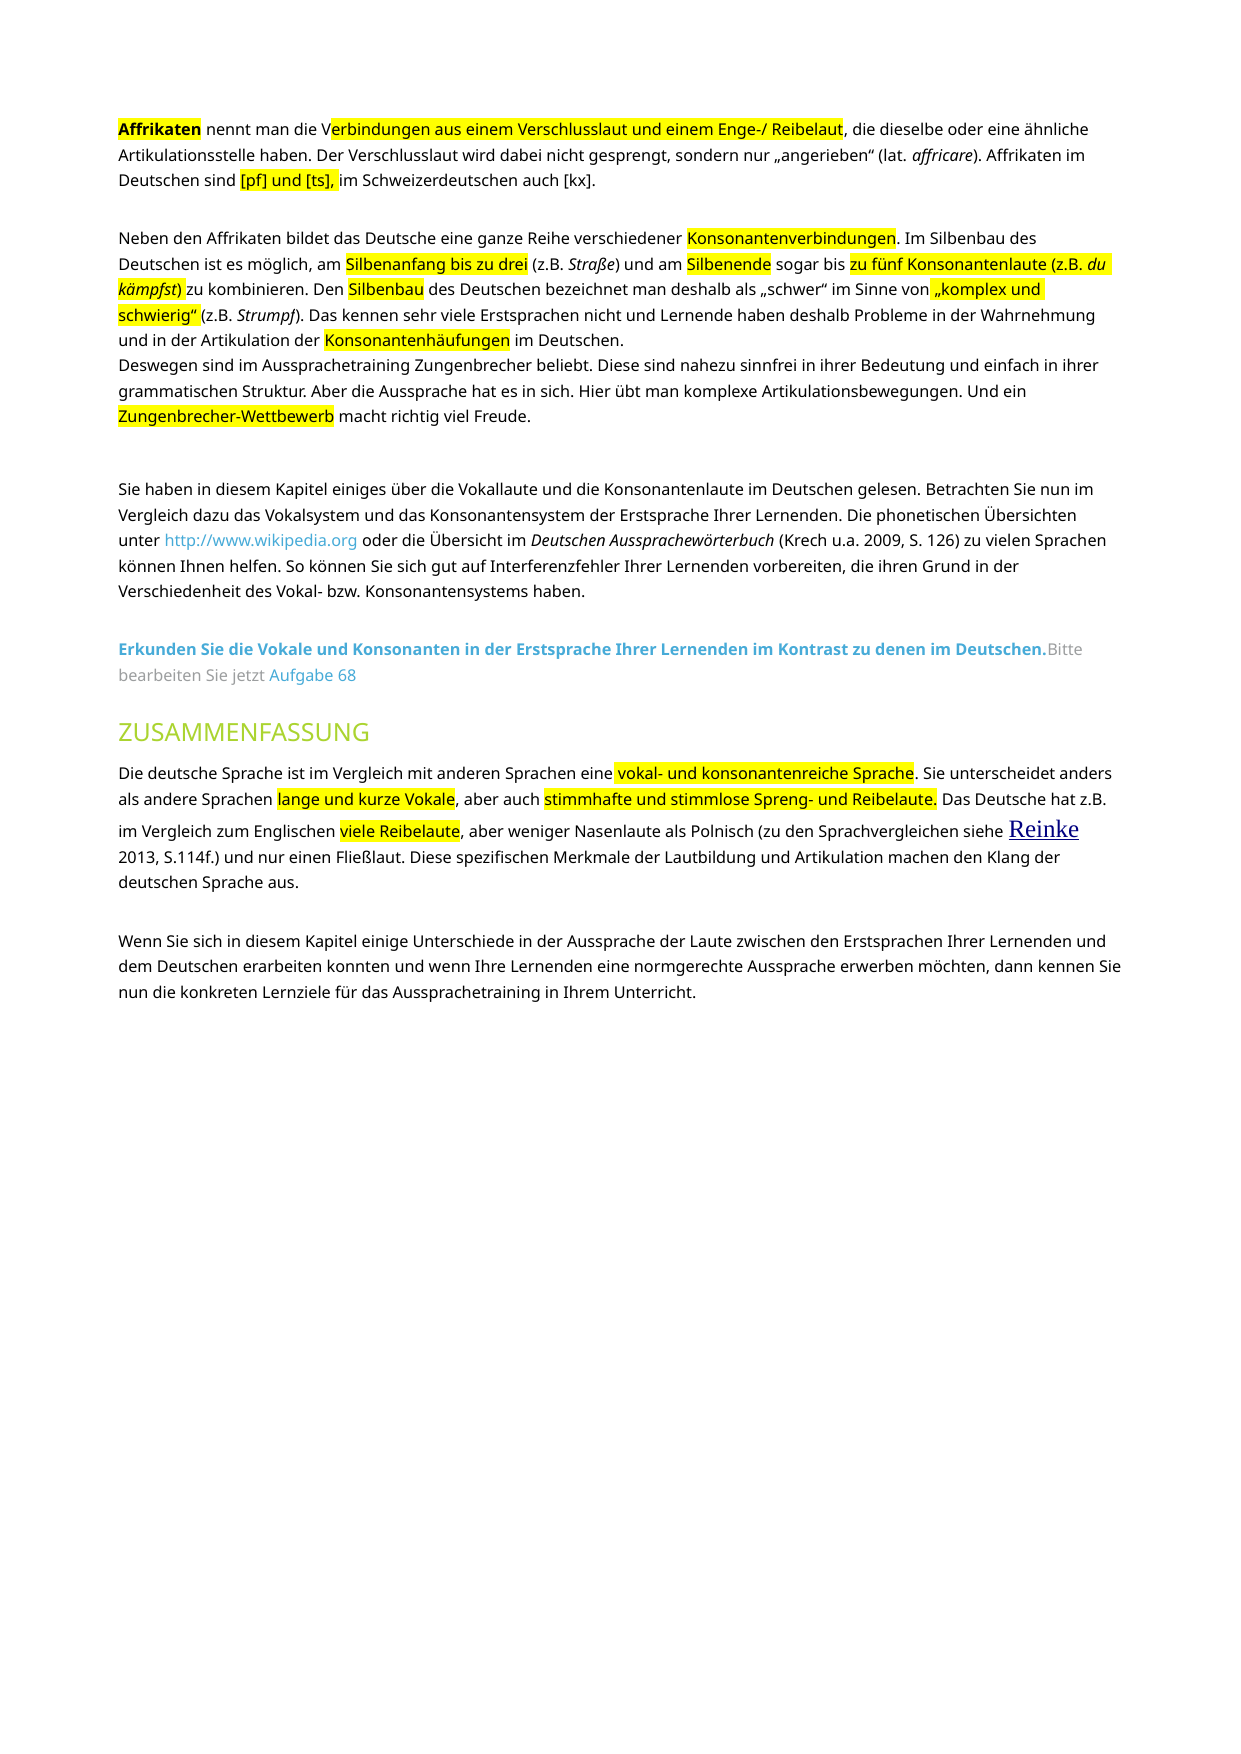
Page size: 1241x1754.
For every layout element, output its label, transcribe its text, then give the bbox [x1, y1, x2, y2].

text Neben den Affrikaten bildet das Deutsche eine ganze Reihe verschiedener Konsonantenverbindungen. Im Silbenbau des Deutschen ist es möglich, am Silbenanfang bis zu drei (z.B. Straße) und am Silbenende sogar bis zu fünf Konsonantenlaute (z.B. du kämpfst) zu kombinieren. Den Silbenbau des Deutschen bezeichnet man deshalb als „schwer“ im Sinne von „komplex und schwierig“ (z.B. Strumpf). Das kennen sehr viele Erstsprachen nicht und Lernende haben deshalb Probleme in der Wahrnehmung und in der Artikulation der Konsonantenhäufungen im Deutschen. [118, 227, 1122, 351]
text Affrikaten nennt man die Verbindungen aus einem Verschlusslaut und einem Enge-/ Reibelaut, die dieselbe oder eine ähnliche Artikulationsstelle haben. Der Verschlusslaut wird dabei nicht gesprengt, sondern nur „angerieben“ (lat. affricare). Affrikaten im Deutschen sind [pf] und [ts], im Schweizerdeutschen auch [kx]. [118, 118, 1122, 191]
text Die deutsche Sprache ist im Vergleich mit anderen Sprachen eine vokal- und konsonantenreiche Sprache. Sie unterscheidet anders als andere Sprachen lange und kurze Vokale, aber auch stimmhafte und stimmlose Spreng- und Reibelaute. Das Deutsche hat z.B. im Vergleich zum Englischen viele Reibelaute, aber weniger Nasenlaute als Polnisch (zu den Sprachvergleichen siehe Reinke 2013, S.114f.) und nur einen Fließlaut. Diese spezifischen Merkmale der Lautbildung und Artikulation machen den Klang der deutschen Sprache aus. [118, 762, 1122, 893]
text Wenn Sie sich in diesem Kapitel einige Unterschiede in der Aussprache der Laute zwischen den Erstsprachen Ihrer Lernenden und dem Deutschen erarbeiten konnten und wenn Ihre Lernenden eine normgerechte Aussprache erwerben möchten, dann kennen Sie nun die konkreten Lernziele für das Aussprachetraining in Ihrem Unterricht. [118, 930, 1122, 1003]
text Erkunden Sie die Vokale und Konsonanten in der Erstsprache Ihrer Lernenden im Kontrast zu denen im Deutschen.Bitte bearbeiten Sie jetzt Aufgabe 68 [118, 638, 1122, 686]
text Sie haben in diesem Kapitel einiges über die Vokallaute und die Konsonantenlaute im Deutschen gelesen. Betrachten Sie nun im Vergleich dazu das Vokalsystem und das Konsonantensystem der Erstsprache Ihrer Lernenden. Die phonetischen Übersichten unter http://www.wikipedia.org oder die Übersicht im Deutschen Aussprachewörterbuch (Krech u.a. 2009, S. 126) zu vielen Sprachen können Ihnen helfen. So können Sie sich gut auf Interferenzfehler Ihrer Lernenden vorbereiten, die ihren Grund in der Verschiedenheit des Vokal- bzw. Konsonantensystems haben. [118, 478, 1122, 602]
subtitle ZUSAMMENFASSUNG [118, 714, 1122, 748]
text Deswegen sind im Aussprachetraining Zungenbrecher beliebt. Diese sind nahezu sinnfrei in ihrer Bedeutung und einfach in ihrer grammatischen Struktur. Aber die Aussprache hat es in sich. Hier übt man komplexe Artikulationsbewegungen. Und ein Zungenbrecher-Wettbewerb macht richtig viel Freude. [118, 354, 1122, 427]
